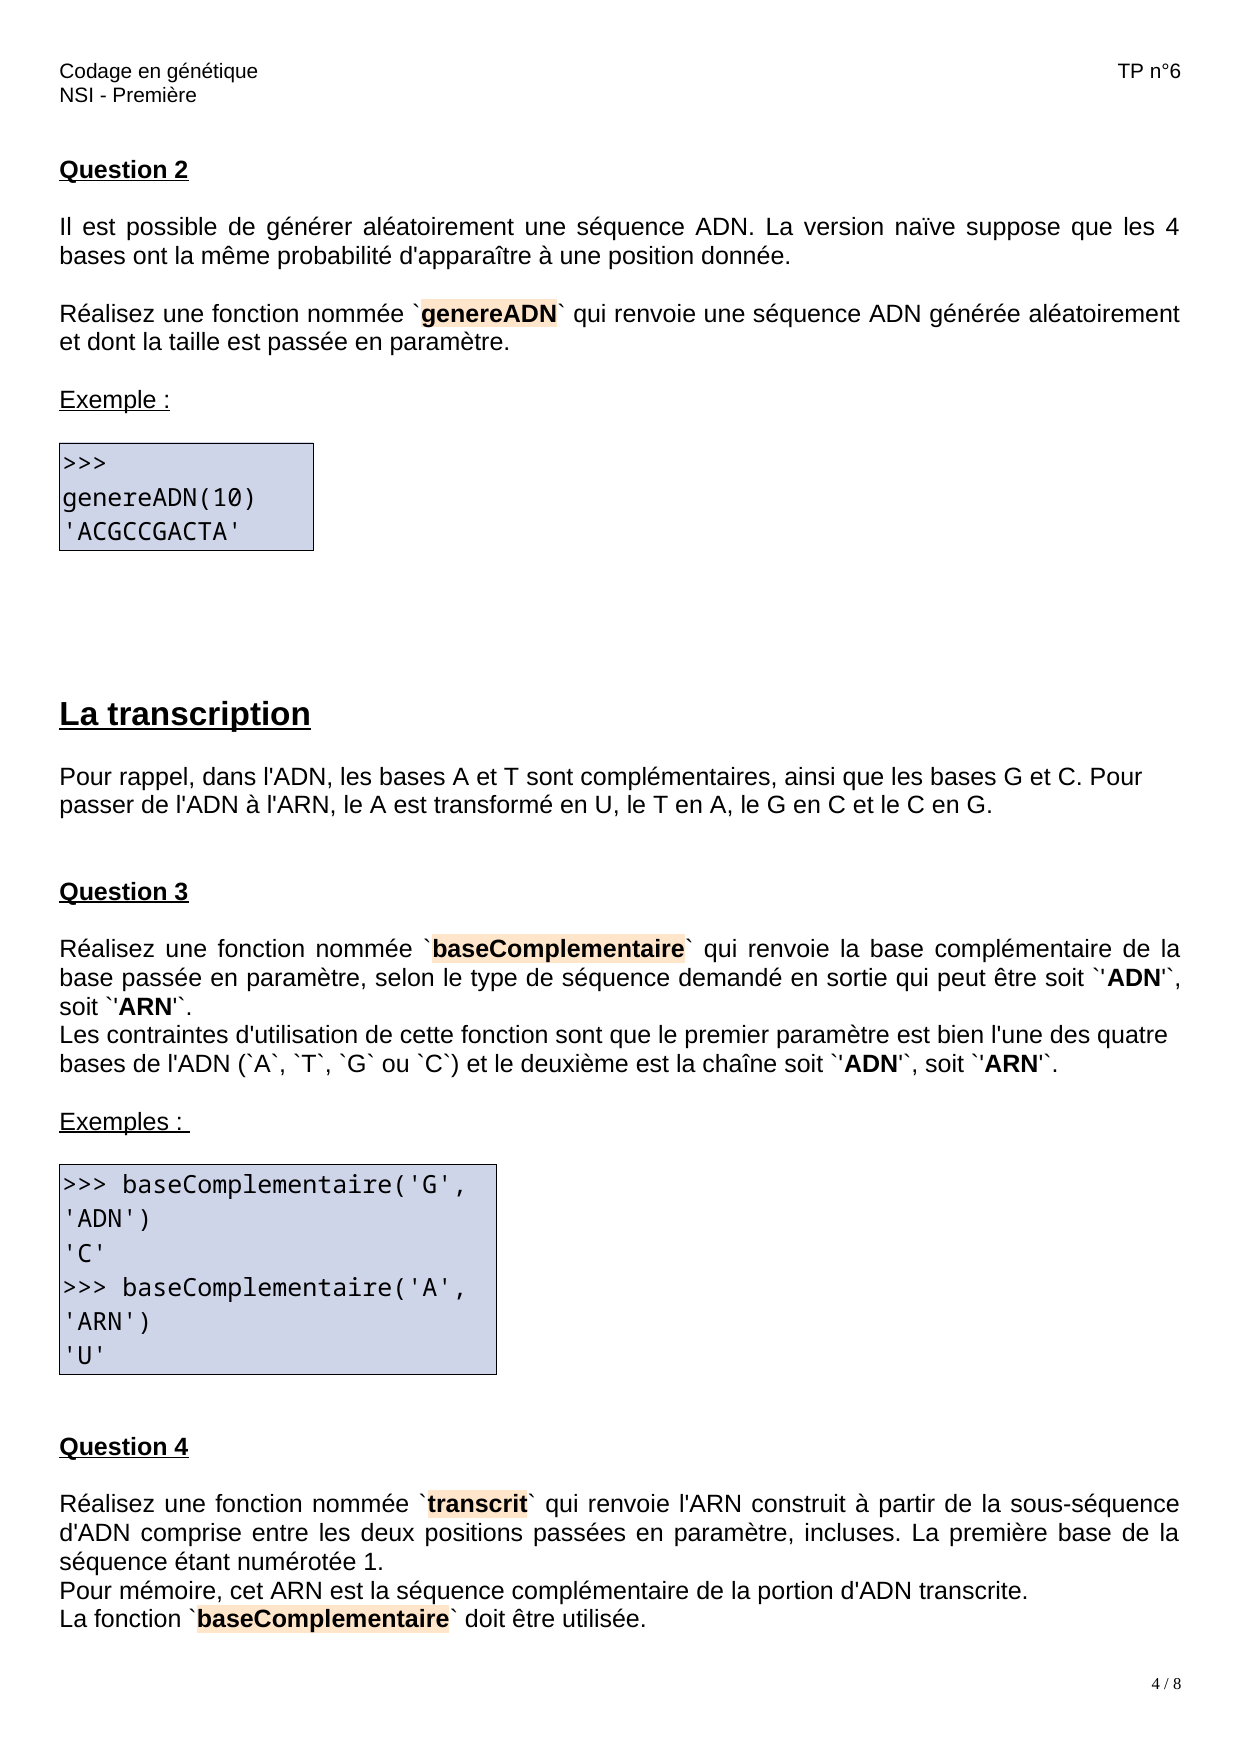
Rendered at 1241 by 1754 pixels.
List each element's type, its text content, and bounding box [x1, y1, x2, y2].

text >>> genereADN(10) [60, 444, 313, 511]
text Pour rappel, dans l'ADN, les bases A et T sont complémentaires, ainsi que les bases G et C. Pour passer de l'ADN à l'ARN, le A est transformé en U, le T en A, le G en C et le C en G. [59, 762, 1181, 819]
text Question 3 [59, 877, 1181, 905]
text La transcription [59, 694, 1181, 733]
text Réalisez une fonction nommée `baseComplementaire` qui renvoie la base complémentaire de la base passée en paramètre, selon le type de séquence demandé en sortie qui peut être soit `'ADN'`, soit `'ARN'`. [59, 934, 1181, 1020]
text 'ACGCCGACTA' [60, 511, 313, 550]
text >>> baseComplementaire('A', 'ARN') [60, 1266, 496, 1334]
text Réalisez une fonction nommée `transcrit` qui renvoie l'ARN construit à partir de la sous-séquence d'ADN comprise entre les deux positions passées en paramètre, incluses. La première base de la séquence étant numérotée 1. [59, 1489, 1181, 1576]
text >>> baseComplementaire('G', 'ADN') [60, 1165, 496, 1232]
text Pour mémoire, cet ARN est la séquence complémentaire de la portion d'ADN transcrite. [59, 1576, 1181, 1604]
text La fonction `baseComplementaire` doit être utilisée. [59, 1604, 1181, 1633]
text Exemples : [59, 1107, 1181, 1135]
text Question 2 [59, 155, 1181, 184]
text Il est possible de générer aléatoirement une séquence ADN. La version naïve suppose que les 4 bases ont la même probabilité d'apparaître à une position donnée. [59, 212, 1181, 270]
text 'U' [60, 1334, 496, 1374]
text Question 4 [59, 1432, 1181, 1461]
text Les contraintes d'utilisation de cette fonction sont que le premier paramètre est bien l'une des quatre bases de l'ADN (`A`, `T`, `G` ou `C`) et le deuxième est la chaîne soit `'ADN'`, soit `'ARN'`. [59, 1020, 1181, 1078]
text Exemple : [59, 385, 1181, 414]
text Réalisez une fonction nommée `genereADN` qui renvoie une séquence ADN générée aléatoirement et dont la taille est passée en paramètre. [59, 299, 1181, 356]
text 'C' [60, 1232, 496, 1266]
